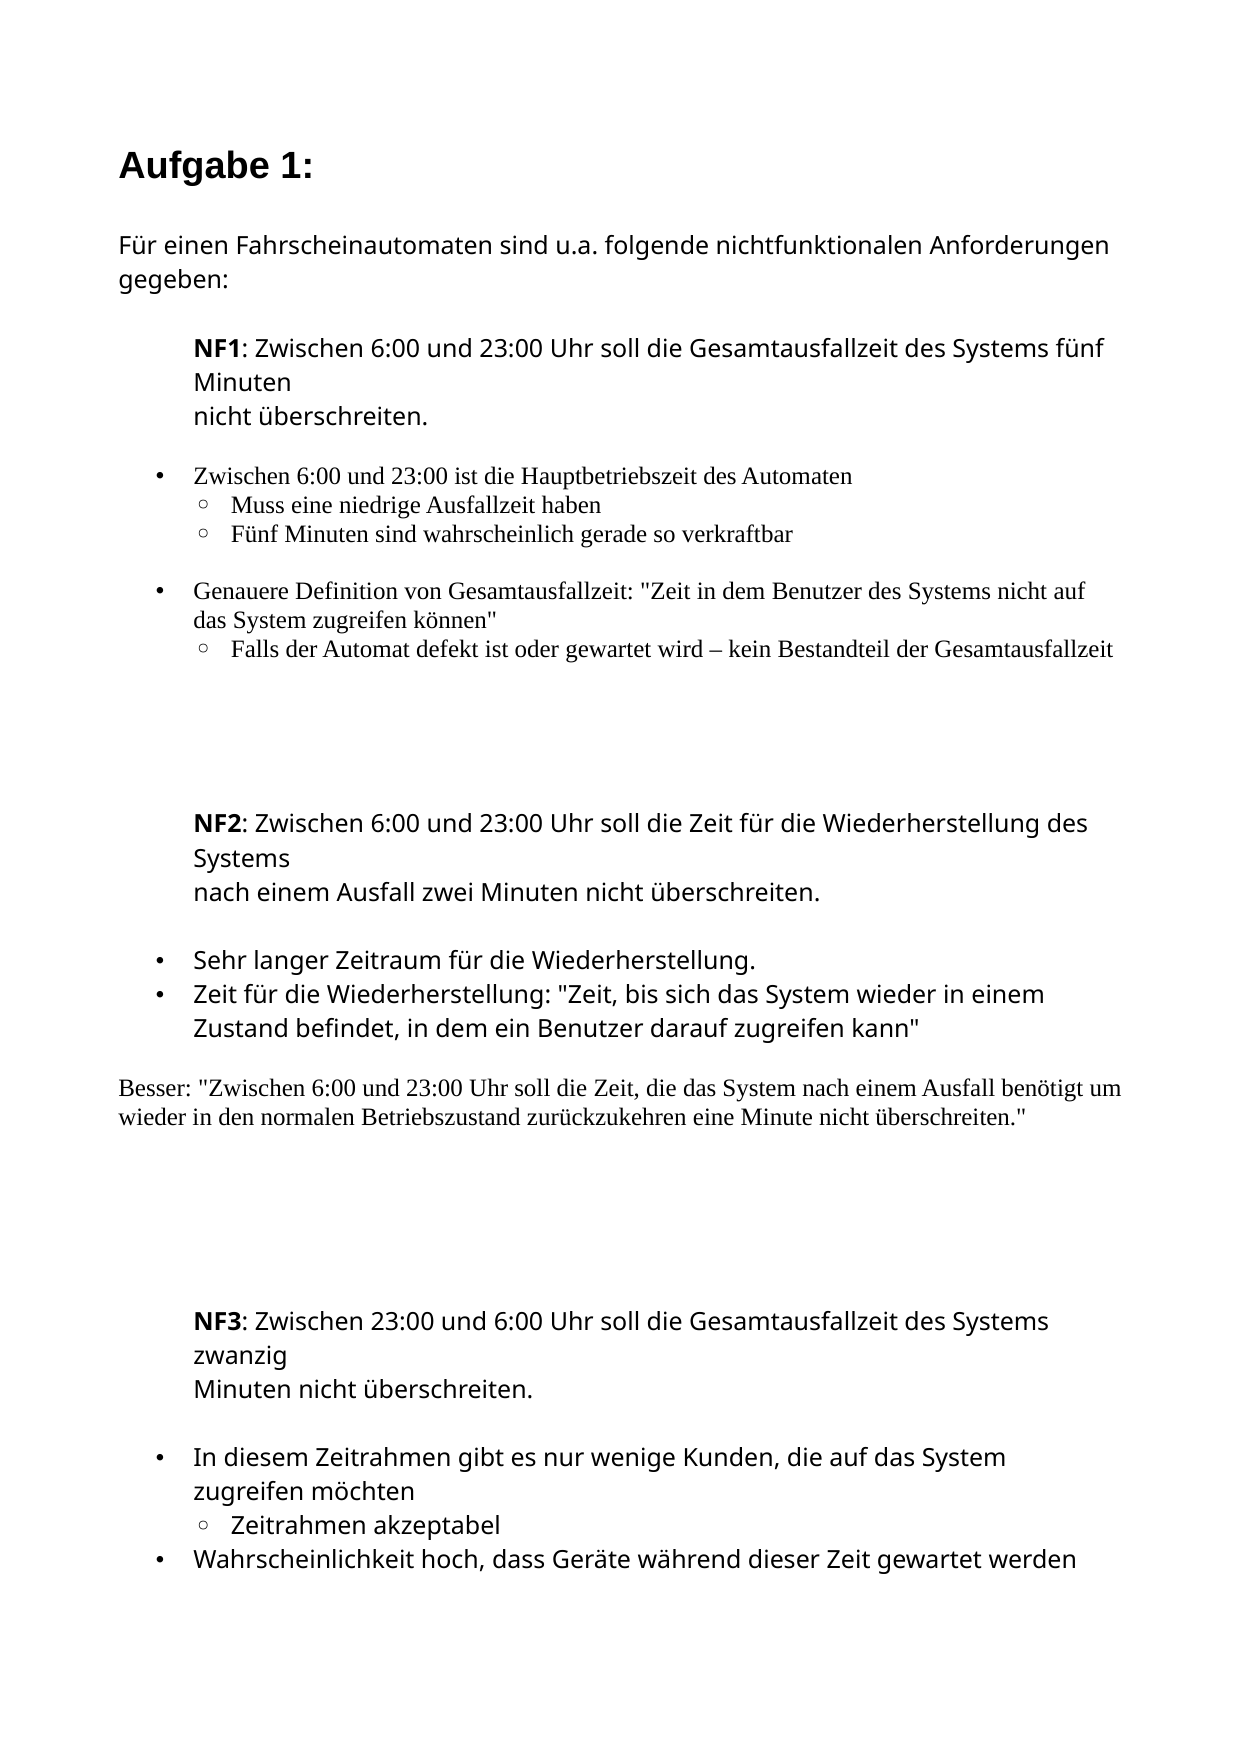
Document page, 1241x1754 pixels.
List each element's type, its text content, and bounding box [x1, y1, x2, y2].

list Zwischen 6:00 und 23:00 ist die Hauptbetriebszeit des Automaten [156, 461, 1122, 490]
list NF3: Zwischen 23:00 und 6:00 Uhr soll die Gesamtausfallzeit des Systems zwanzig [156, 1303, 1122, 1371]
list NF2: Zwischen 6:00 und 23:00 Uhr soll die Zeit für die Wiederherstellung des Systems [156, 806, 1122, 874]
list Sehr langer Zeitraum für die Wiederherstellung. [156, 942, 1122, 976]
text Für einen Fahrscheinautomaten sind u.a. folgende nichtfunktionalen Anforderungen gegeben: [118, 228, 1122, 296]
list Wahrscheinlichkeit hoch, dass Geräte während dieser Zeit gewartet werden [156, 1542, 1122, 1576]
text Besser: "Zwischen 6:00 und 23:00 Uhr soll die Zeit, die das System nach einem Ausfall benötigt um wieder in den normalen Betriebszustand zurückzukehren eine Minute nicht überschreiten." [118, 1073, 1122, 1131]
list Zeitrahmen akzeptabel [193, 1508, 1122, 1542]
list Zeit für die Wiederherstellung: "Zeit, bis sich das System wieder in einem Zustand befindet, in dem ein Benutzer darauf zugreifen kann" [156, 976, 1122, 1044]
list NF1: Zwischen 6:00 und 23:00 Uhr soll die Gesamtausfallzeit des Systems fünf Minuten [156, 330, 1122, 398]
list Fünf Minuten sind wahrscheinlich gerade so verkraftbar [193, 519, 1122, 547]
list nach einem Ausfall zwei Minuten nicht überschreiten. [156, 874, 1122, 908]
list Falls der Automat defekt ist oder gewartet wird – kein Bestandteil der Gesamtausfallzeit [193, 634, 1122, 662]
list Minuten nicht überschreiten. [156, 1371, 1122, 1406]
list nicht überschreiten. [156, 398, 1122, 432]
subtitle Aufgabe 1: [118, 143, 1122, 187]
list In diesem Zeitrahmen gibt es nur wenige Kunden, die auf das System zugreifen möchten [156, 1439, 1122, 1508]
list Genauere Definition von Gesamtausfallzeit: "Zeit in dem Benutzer des Systems nicht auf das System zugreifen können" [156, 576, 1122, 634]
list Muss eine niedrige Ausfallzeit haben [193, 490, 1122, 519]
